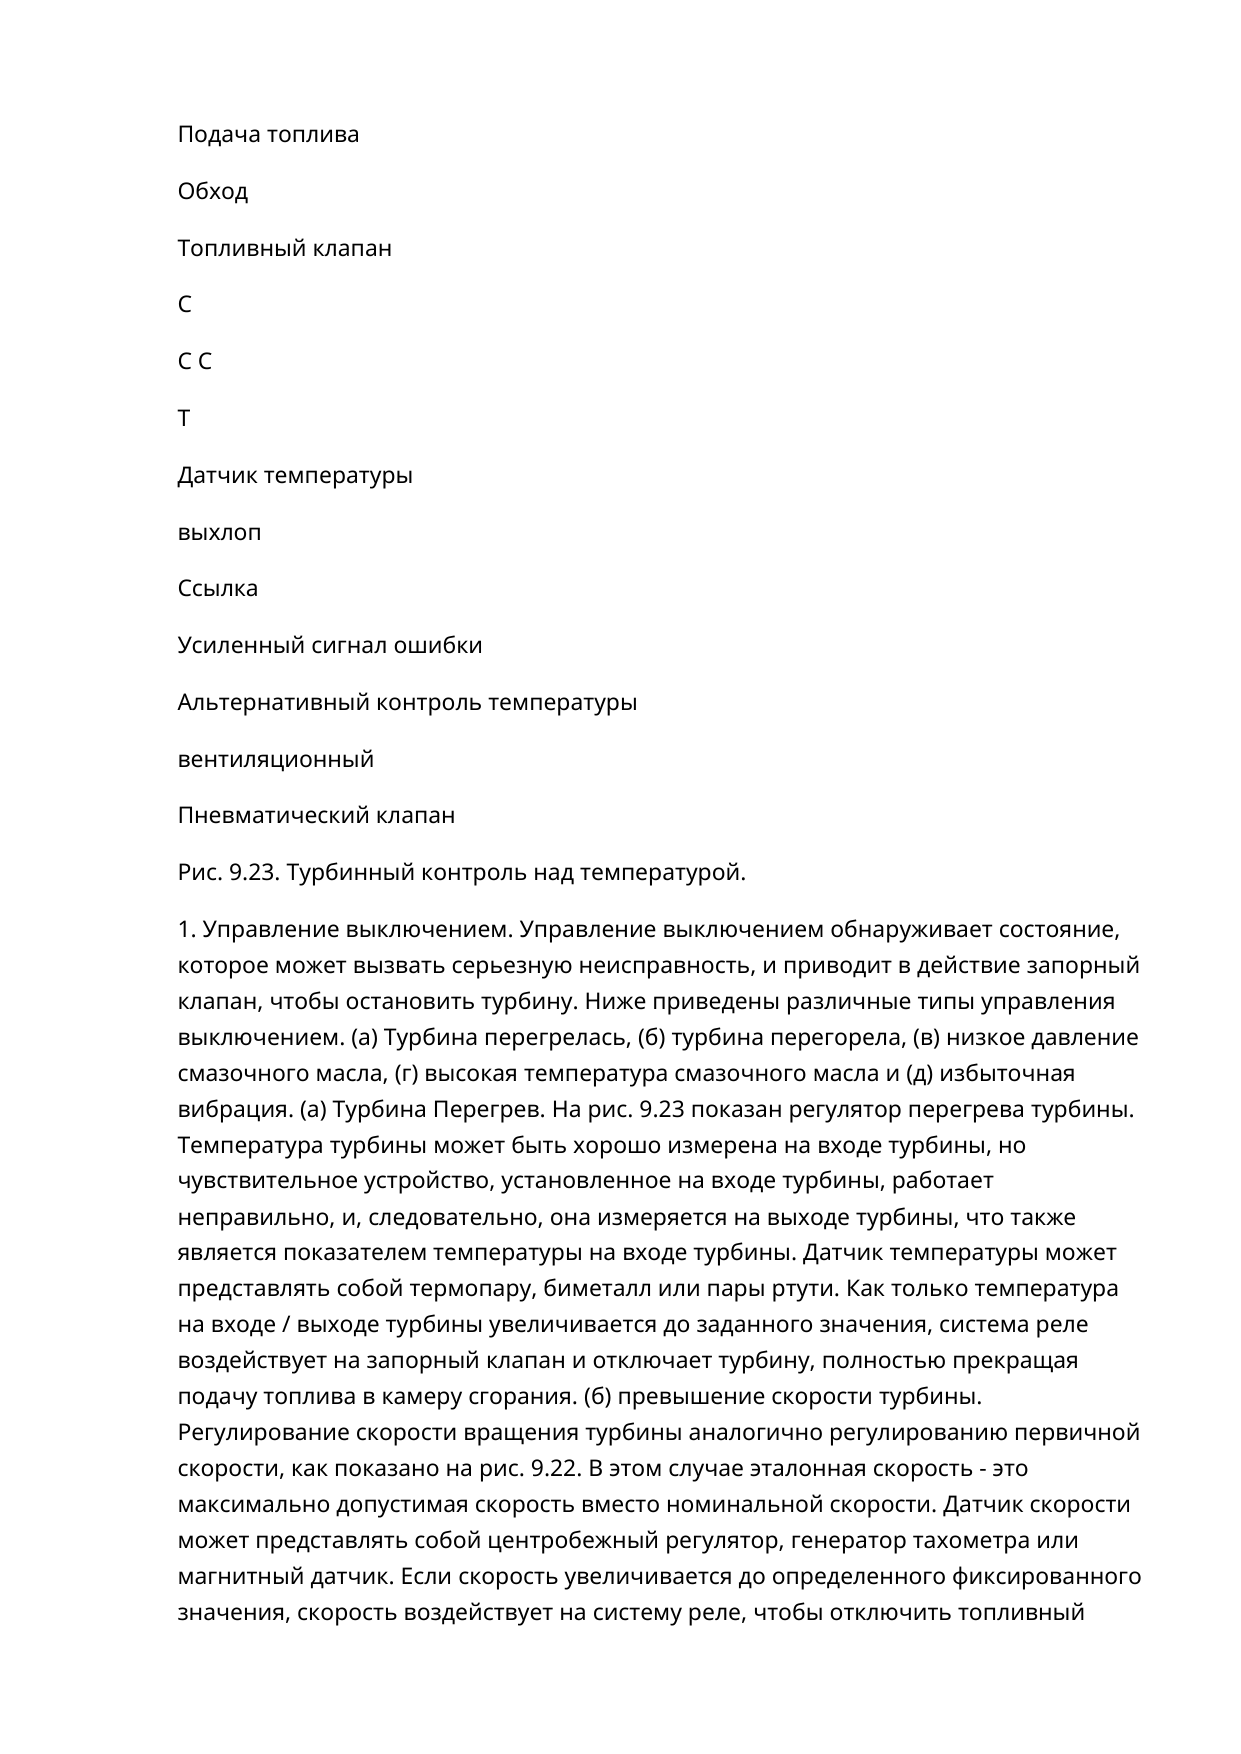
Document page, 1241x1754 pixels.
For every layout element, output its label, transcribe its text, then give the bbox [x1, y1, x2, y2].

text вентиляционный [177, 743, 1152, 774]
text выхлоп [177, 516, 1152, 547]
text T [177, 402, 1152, 433]
text С [177, 288, 1152, 320]
text Подача топлива [177, 118, 1152, 149]
text Ссылка [177, 572, 1152, 603]
text Топливный клапан [177, 232, 1152, 263]
text Альтернативный контроль температуры [177, 686, 1152, 717]
text Рис. 9.23. Турбинный контроль над температурой. [177, 856, 1152, 887]
text Обход [177, 175, 1152, 206]
text 1. Управление выключением. Управление выключением обнаруживает состояние, которое может вызвать серьезную неисправность, и приводит в действие запорный клапан, чтобы остановить турбину. Ниже приведены различные типы управления выключением. (а) Турбина перегрелась, (б) турбина перегорела, (в) низкое давление смазочного масла, (г) высокая температура смазочного масла и (д) избыточная вибрация. (а) Турбина Перегрев. На рис. 9.23 показан регулятор перегрева турбины. Температура турбины может быть хорошо измерена на входе турбины, но чувствительное устройство, установленное на входе турбины, работает неправильно, и, следовательно, она измеряется на выходе турбины, что также является показателем температуры на входе турбины. Датчик температуры может представлять собой термопару, биметалл или пары ртути. Как только температура на входе / выходе турбины увеличивается до заданного значения, система реле воздействует на запорный клапан и отключает турбину, полностью прекращая подачу топлива в камеру сгорания. (б) превышение скорости турбины. Регулирование скорости вращения турбины аналогично регулированию первичной скорости, как показано на рис. 9.22. В этом случае эталонная скорость - это максимально допустимая скорость вместо номинальной скорости. Датчик скорости может представлять собой центробежный регулятор, генератор тахометра или магнитный датчик. Если скорость увеличивается до определенного фиксированного значения, скорость воздействует на систему реле, чтобы отключить топливный [177, 913, 1152, 1627]
text Датчик температуры [177, 459, 1152, 490]
text Усиленный сигнал ошибки [177, 629, 1152, 660]
text C C [177, 345, 1152, 376]
text Пневматический клапан [177, 799, 1152, 831]
